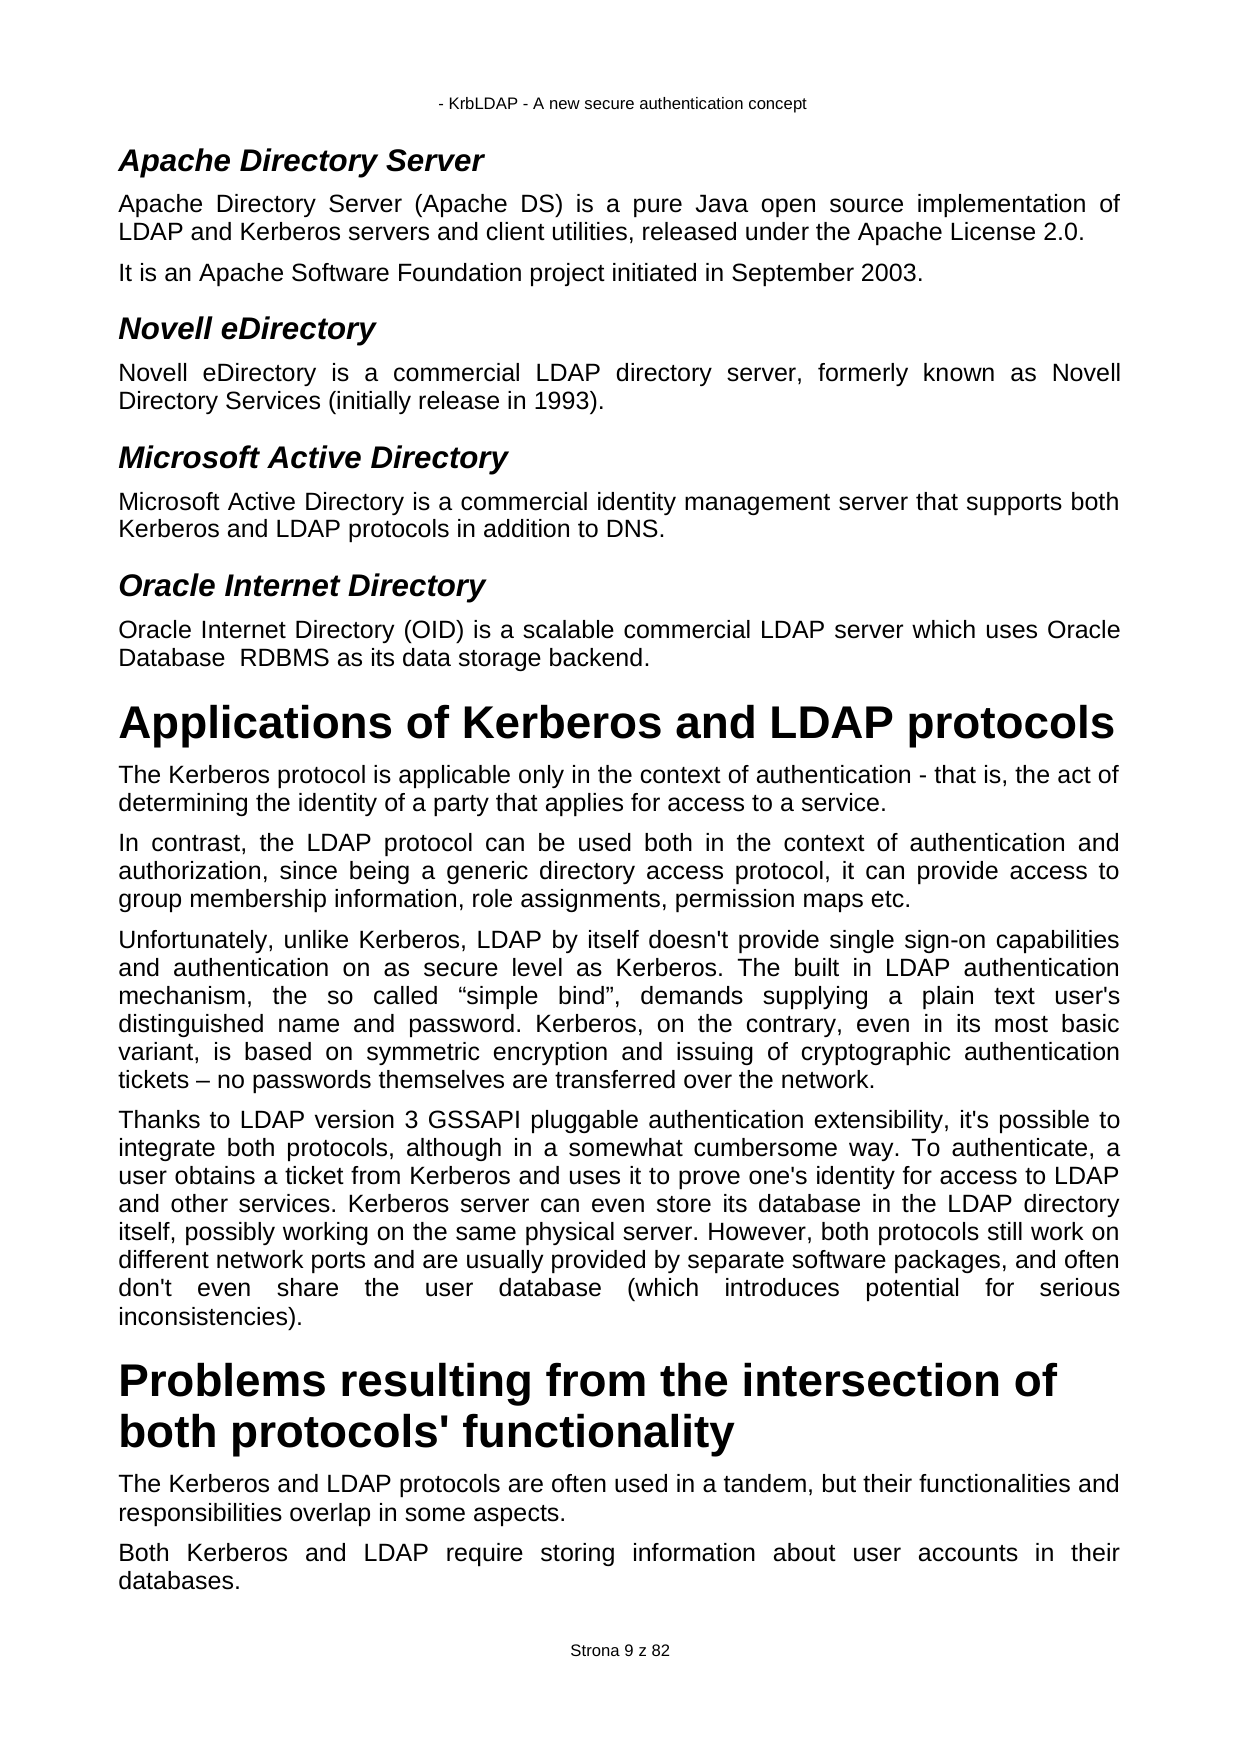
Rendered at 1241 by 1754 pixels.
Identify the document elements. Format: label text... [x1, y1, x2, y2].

text In contrast, the LDAP protocol can be used both in the context of authentication and authorization, since being a generic directory access protocol, it can provide access to group membership information, role assignments, permission maps etc. [118, 829, 1122, 913]
subtitle Apache Directory Server [118, 143, 1122, 177]
text Microsoft Active Directory is a commercial identity management server that supports both Kerberos and LDAP protocols in addition to DNS. [118, 487, 1122, 543]
subtitle Microsoft Active Directory [118, 440, 1122, 475]
text The Kerberos and LDAP protocols are often used in a tandem, but their functionalities and responsibilities overlap in some aspects. [118, 1470, 1122, 1526]
text Both Kerberos and LDAP require storing information about user accounts in their databases. [118, 1539, 1122, 1595]
text It is an Apache Software Foundation project initiated in September 2003. [118, 258, 1122, 287]
subtitle Novell eDirectory [118, 312, 1122, 346]
subtitle Oracle Internet Directory [118, 568, 1122, 603]
text Oracle Internet Directory (OID) is a scalable commercial LDAP server which uses Oracle Database RDBMS as its data storage backend. [118, 616, 1122, 672]
subtitle Applications of Kerberos and LDAP protocols [118, 697, 1122, 748]
text Thanks to LDAP version 3 GSSAPI pluggable authentication extensibility, it's possible to integrate both protocols, although in a somewhat cumbersome way. To authenticate, a user obtains a ticket from Kerberos and uses it to prove one's identity for access to LDAP and other services. Kerberos server can even store its database in the LDAP directory itself, possibly working on the same physical server. However, both protocols still work on different network ports and are usually provided by separate software packages, and often don't even share the user database (which introduces potential for serious inconsistencies). [118, 1106, 1122, 1330]
subtitle Problems resulting from the intersection of both protocols' functionality [118, 1355, 1122, 1458]
text Novell eDirectory is a commercial LDAP directory server, formerly known as Novell Directory Services (initially release in 1993). [118, 359, 1122, 415]
text The Kerberos protocol is applicable only in the context of authentication - that is, the act of determining the identity of a party that applies for access to a service. [118, 760, 1122, 816]
text Unfortunately, unlike Kerberos, LDAP by itself doesn't provide single sign-on capabilities and authentication on as secure level as Kerberos. The built in LDAP authentication mechanism, the so called “simple bind”, demands supplying a plain text user's distinguished name and password. Kerberos, on the contrary, even in its most basic variant, is based on symmetric encryption and issuing of cryptographic authentication tickets – no passwords themselves are transferred over the network. [118, 925, 1122, 1093]
text Apache Directory Server (Apache DS) is a pure Java open source implementation of LDAP and Kerberos servers and client utilities, released under the Apache License 2.0. [118, 190, 1122, 246]
